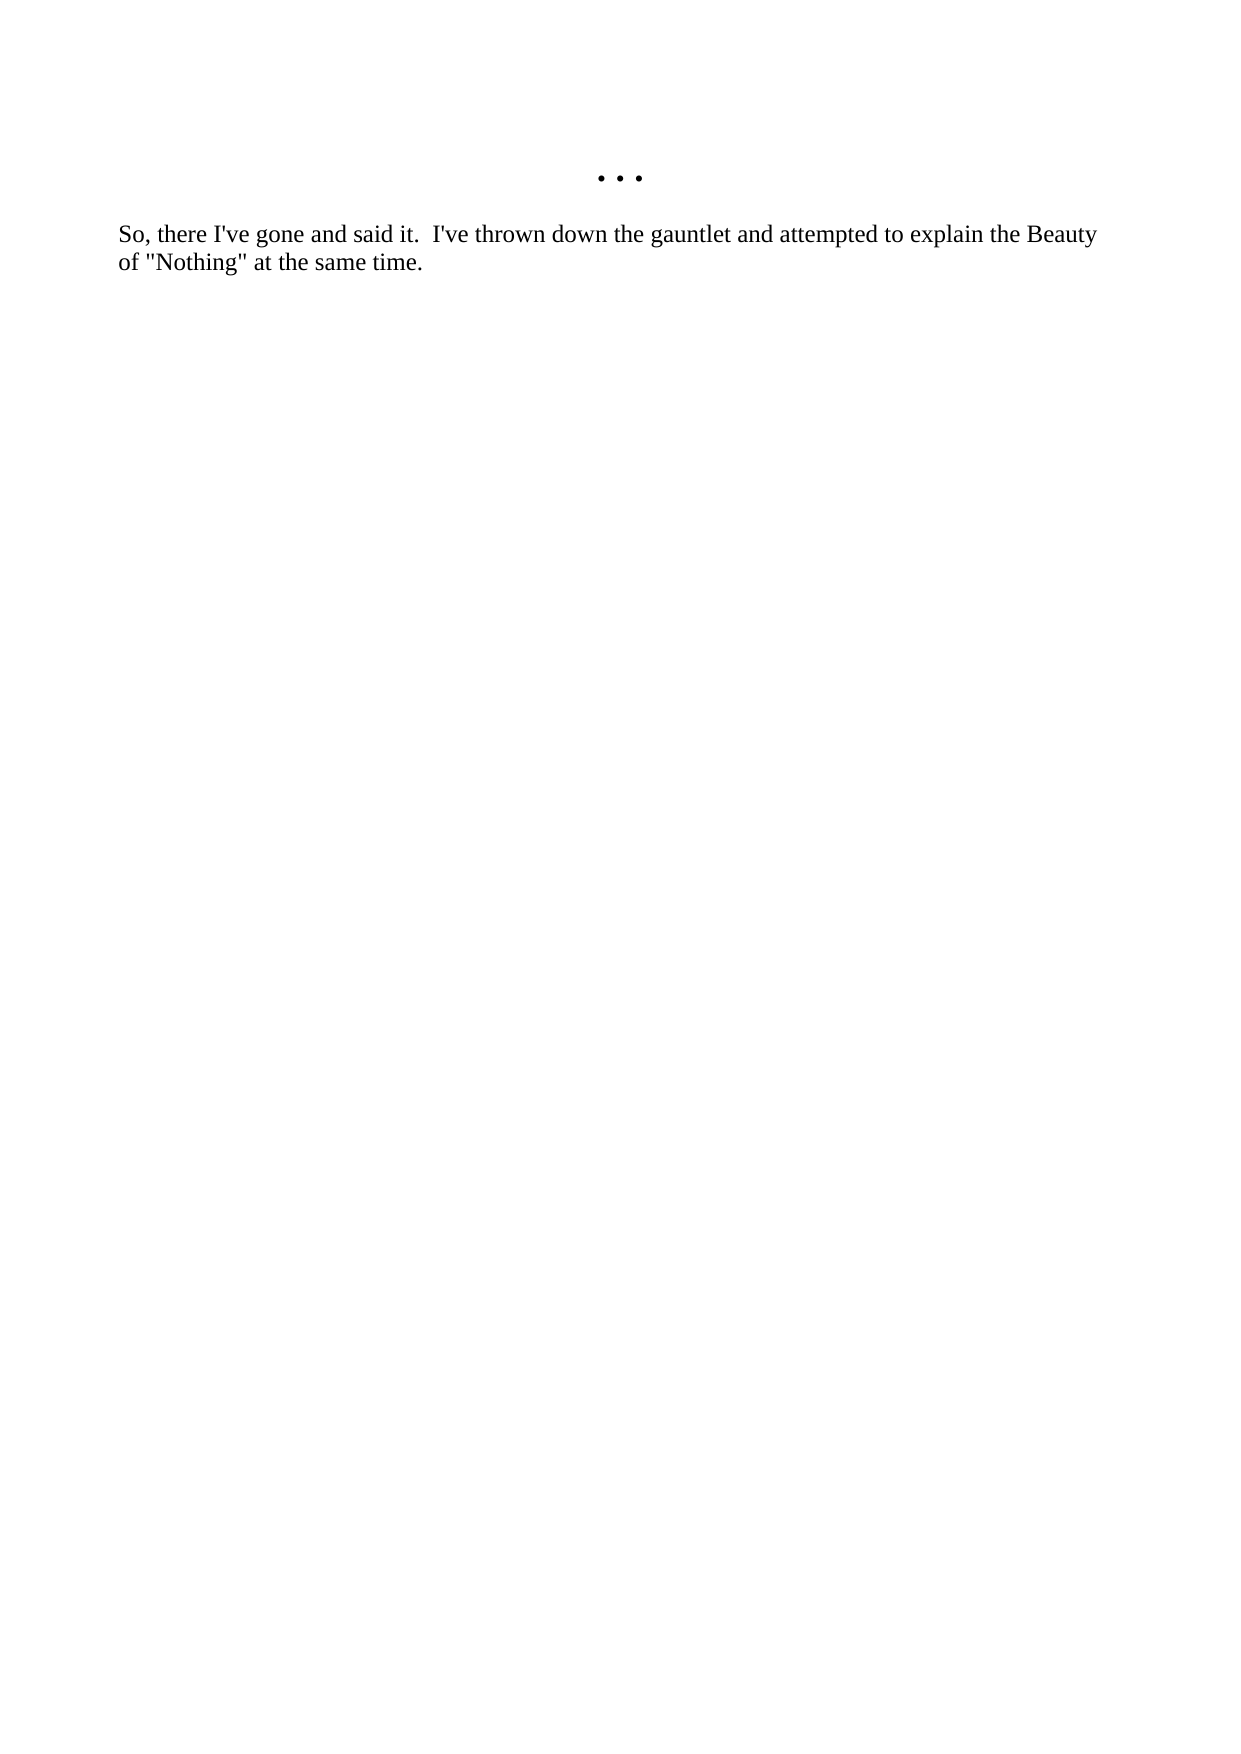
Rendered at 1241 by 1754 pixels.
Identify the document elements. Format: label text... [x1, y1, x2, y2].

text So, there I've gone and said it. I've thrown down the gauntlet and attempted to explain the Beauty of "Nothing" at the same time. [118, 219, 1122, 276]
text . . . [118, 147, 1122, 190]
